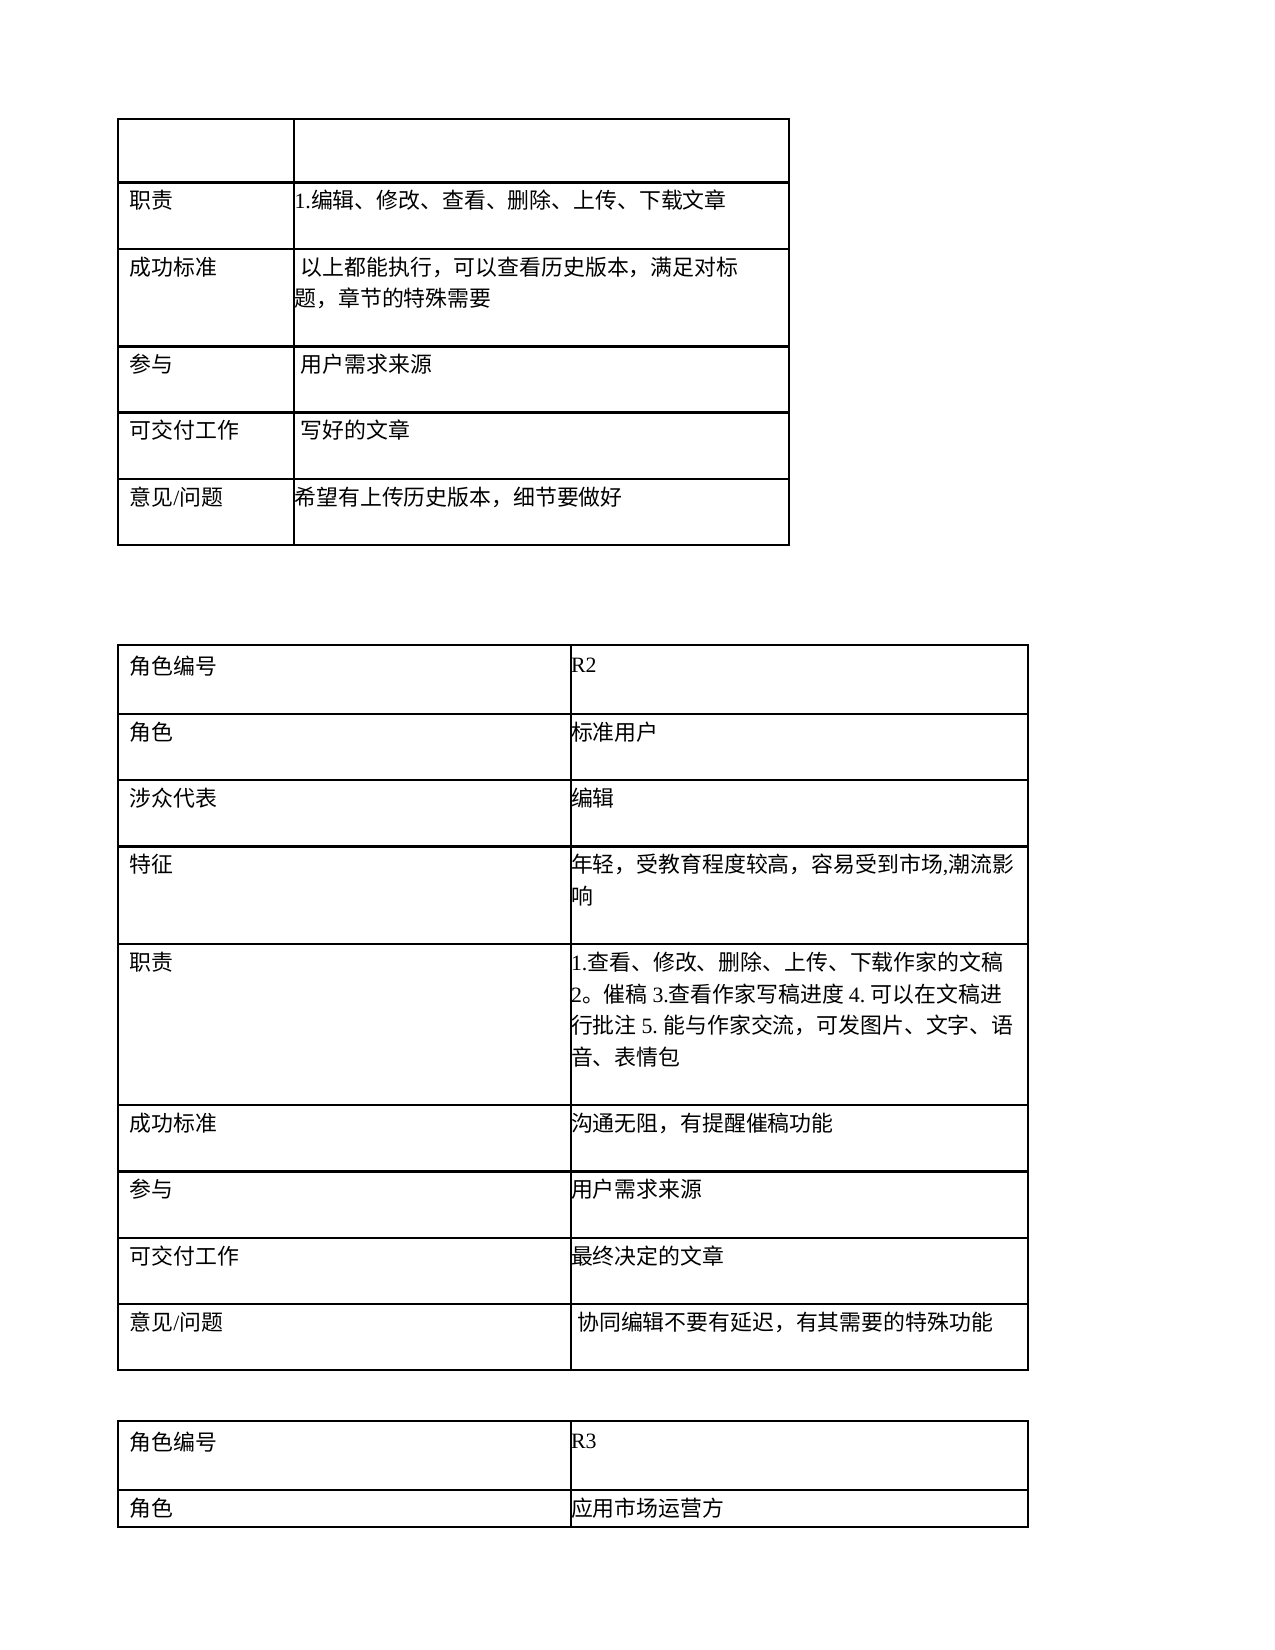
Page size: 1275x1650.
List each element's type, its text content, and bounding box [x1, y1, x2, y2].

table_cell 年轻，受教育程度较高，容易受到市场,潮流影响 [572, 848, 1027, 943]
table_cell 成功标准 [119, 250, 293, 345]
table_cell 用户需求来源 [572, 1173, 1027, 1237]
table_cell 可交付工作 [119, 414, 293, 478]
table_cell 意见/问题 [119, 1305, 570, 1369]
table_header 角色编号 [119, 1422, 570, 1489]
table_cell 最终决定的文章 [572, 1239, 1027, 1303]
table_cell 沟通无阻，有提醒催稿功能 [572, 1106, 1027, 1170]
table_cell [119, 120, 293, 181]
table_cell 可交付工作 [119, 1239, 570, 1303]
table_cell 1.查看、修改、删除、上传、下载作家的文稿 2。催稿 3.查看作家写稿进度 4. 可以在文稿进行批注 5. 能与作家交流，可发图片、文字、语音、表情包 [572, 945, 1027, 1104]
table_cell 角色 [119, 1491, 570, 1526]
table_header R3 [572, 1422, 1027, 1489]
table_cell 职责 [119, 184, 293, 247]
table_cell 职责 [119, 945, 570, 1104]
table_cell 希望有上传历史版本，细节要做好 [295, 480, 788, 544]
table_cell 特征 [119, 848, 570, 943]
table_cell 意见/问题 [119, 480, 293, 544]
table_cell 成功标准 [119, 1106, 570, 1170]
table_cell 以上都能执行，可以查看历史版本，满足对标题，章节的特殊需要 [295, 250, 788, 345]
table_cell [295, 120, 788, 181]
table_cell 用户需求来源 [295, 348, 788, 411]
table_cell 参与 [119, 348, 293, 411]
table_cell 涉众代表 [119, 781, 570, 845]
table_cell 角色 [119, 715, 570, 779]
table_cell 标准用户 [572, 715, 1027, 779]
table_cell 应用市场运营方 [572, 1491, 1027, 1526]
table_header R2 [572, 646, 1027, 713]
table_cell 1.编辑、修改、查看、删除、上传、下载文章 [295, 184, 788, 247]
table_header 角色编号 [119, 646, 570, 713]
table_cell 参与 [119, 1173, 570, 1237]
table_cell 编辑 [572, 781, 1027, 845]
table_cell 协同编辑不要有延迟，有其需要的特殊功能 [572, 1305, 1027, 1369]
table_cell 写好的文章 [295, 414, 788, 478]
